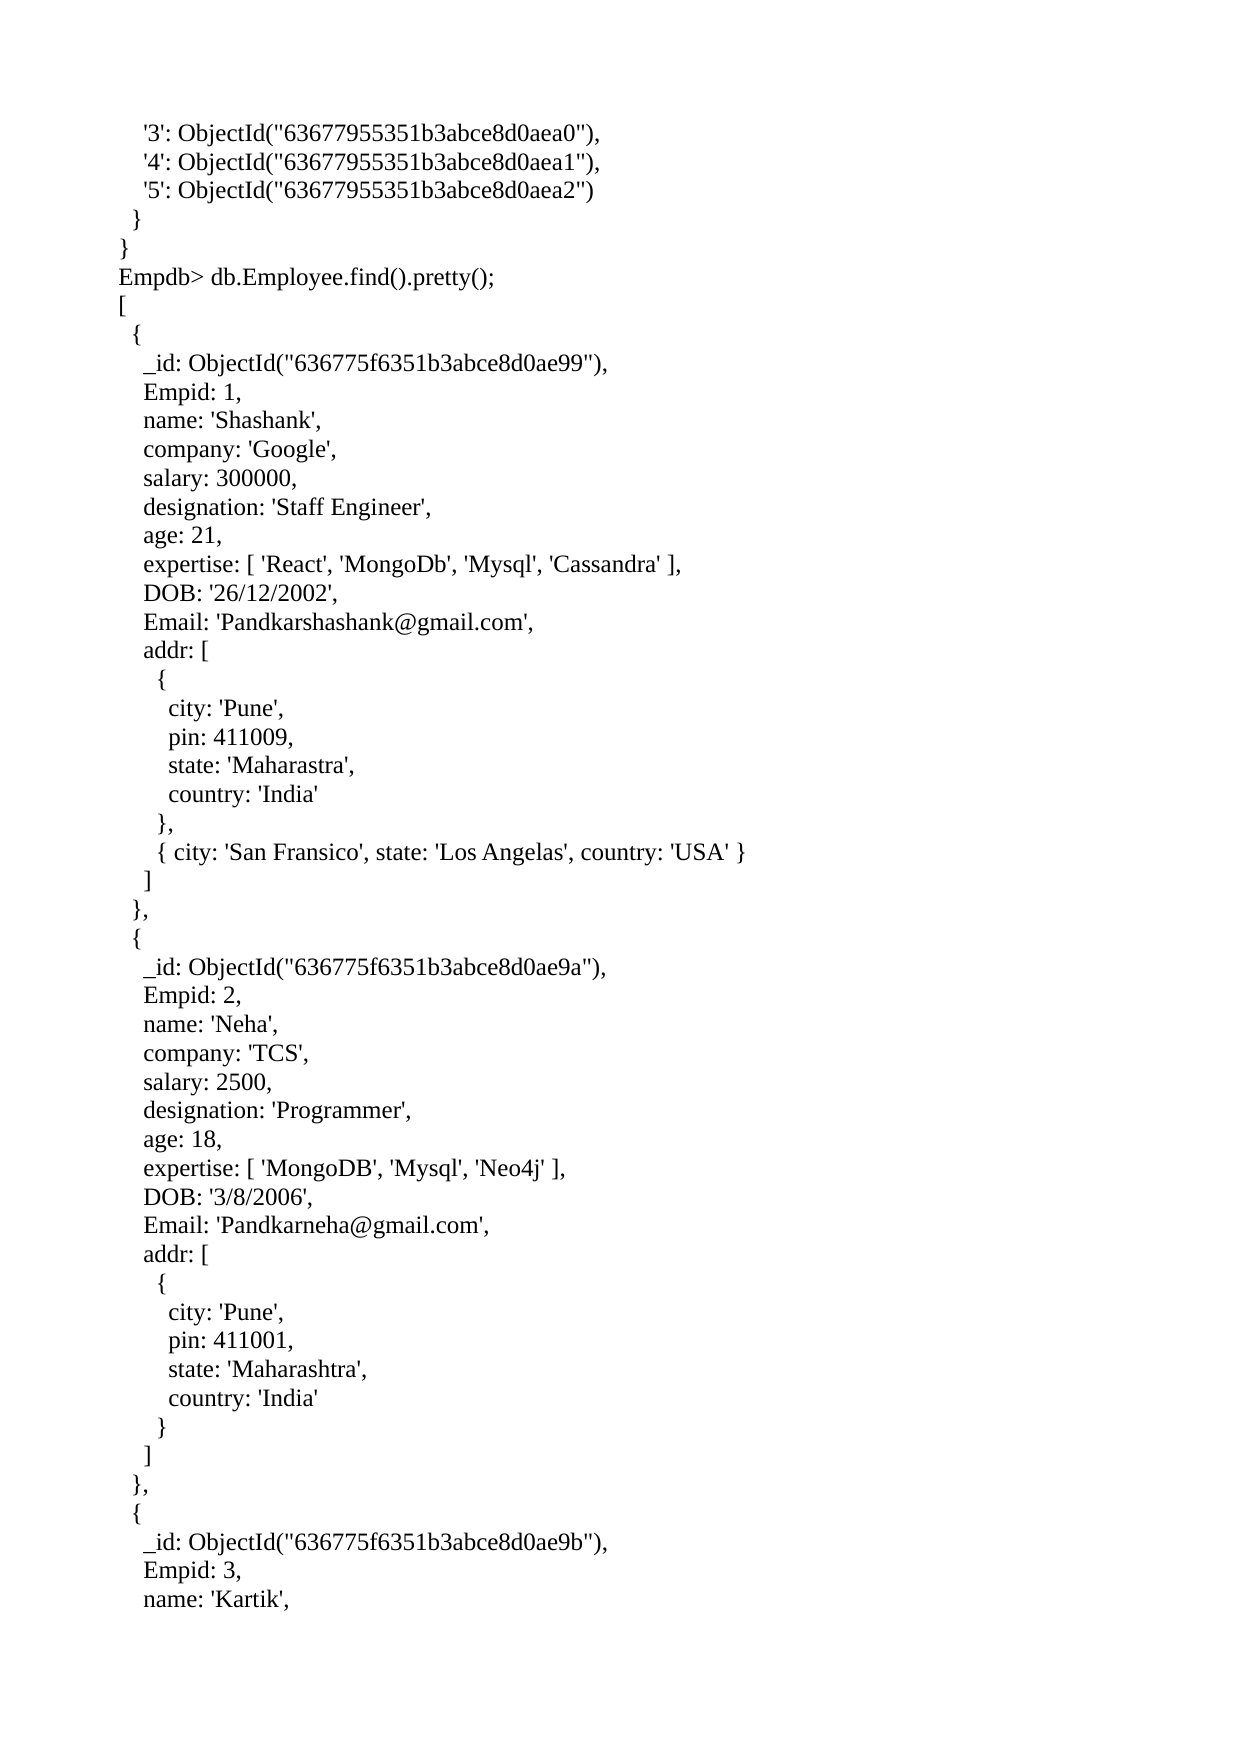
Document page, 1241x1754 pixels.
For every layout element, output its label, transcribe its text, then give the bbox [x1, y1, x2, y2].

text Empdb> db.Employee.find().pretty(); [118, 262, 1122, 291]
text company: 'TCS', [118, 1038, 1122, 1067]
text salary: 2500, [118, 1067, 1122, 1096]
text city: 'Pune', [118, 1297, 1122, 1326]
text { [118, 319, 1122, 348]
text _id: ObjectId("636775f6351b3abce8d0ae9a"), [118, 952, 1122, 981]
text DOB: '26/12/2002', [118, 578, 1122, 607]
text age: 18, [118, 1124, 1122, 1153]
text name: 'Shashank', [118, 406, 1122, 434]
text name: 'Kartik', [118, 1584, 1122, 1613]
text addr: [ [118, 1239, 1122, 1268]
text { [118, 1268, 1122, 1297]
text city: 'Pune', [118, 693, 1122, 722]
text designation: 'Programmer', [118, 1096, 1122, 1124]
text [ [118, 291, 1122, 319]
text expertise: [ 'MongoDB', 'Mysql', 'Neo4j' ], [118, 1153, 1122, 1182]
text state: 'Maharashtra', [118, 1354, 1122, 1383]
text }, [118, 894, 1122, 923]
text _id: ObjectId("636775f6351b3abce8d0ae99"), [118, 348, 1122, 377]
text { [118, 1498, 1122, 1527]
text Email: 'Pandkarneha@gmail.com', [118, 1211, 1122, 1239]
text DOB: '3/8/2006', [118, 1182, 1122, 1211]
text { [118, 923, 1122, 952]
text '3': ObjectId("63677955351b3abce8d0aea0"), [118, 118, 1122, 147]
text designation: 'Staff Engineer', [118, 492, 1122, 521]
text } [118, 204, 1122, 233]
text pin: 411009, [118, 722, 1122, 751]
text { city: 'San Fransico', state: 'Los Angelas', country: 'USA' } [118, 837, 1122, 866]
text _id: ObjectId("636775f6351b3abce8d0ae9b"), [118, 1527, 1122, 1556]
text Empid: 2, [118, 981, 1122, 1009]
text Empid: 3, [118, 1556, 1122, 1584]
text pin: 411001, [118, 1326, 1122, 1354]
text } [118, 1412, 1122, 1441]
text }, [118, 1469, 1122, 1498]
text { [118, 664, 1122, 693]
text Empid: 1, [118, 377, 1122, 406]
text salary: 300000, [118, 463, 1122, 492]
text ] [118, 1441, 1122, 1469]
text } [118, 233, 1122, 262]
text country: 'India' [118, 779, 1122, 808]
text expertise: [ 'React', 'MongoDb', 'Mysql', 'Cassandra' ], [118, 549, 1122, 578]
text state: 'Maharastra', [118, 751, 1122, 779]
text }, [118, 808, 1122, 837]
text Email: 'Pandkarshashank@gmail.com', [118, 607, 1122, 636]
text company: 'Google', [118, 434, 1122, 463]
text country: 'India' [118, 1383, 1122, 1412]
text '4': ObjectId("63677955351b3abce8d0aea1"), [118, 147, 1122, 176]
text ] [118, 866, 1122, 894]
text age: 21, [118, 521, 1122, 549]
text name: 'Neha', [118, 1009, 1122, 1038]
text '5': ObjectId("63677955351b3abce8d0aea2") [118, 176, 1122, 204]
text addr: [ [118, 636, 1122, 664]
